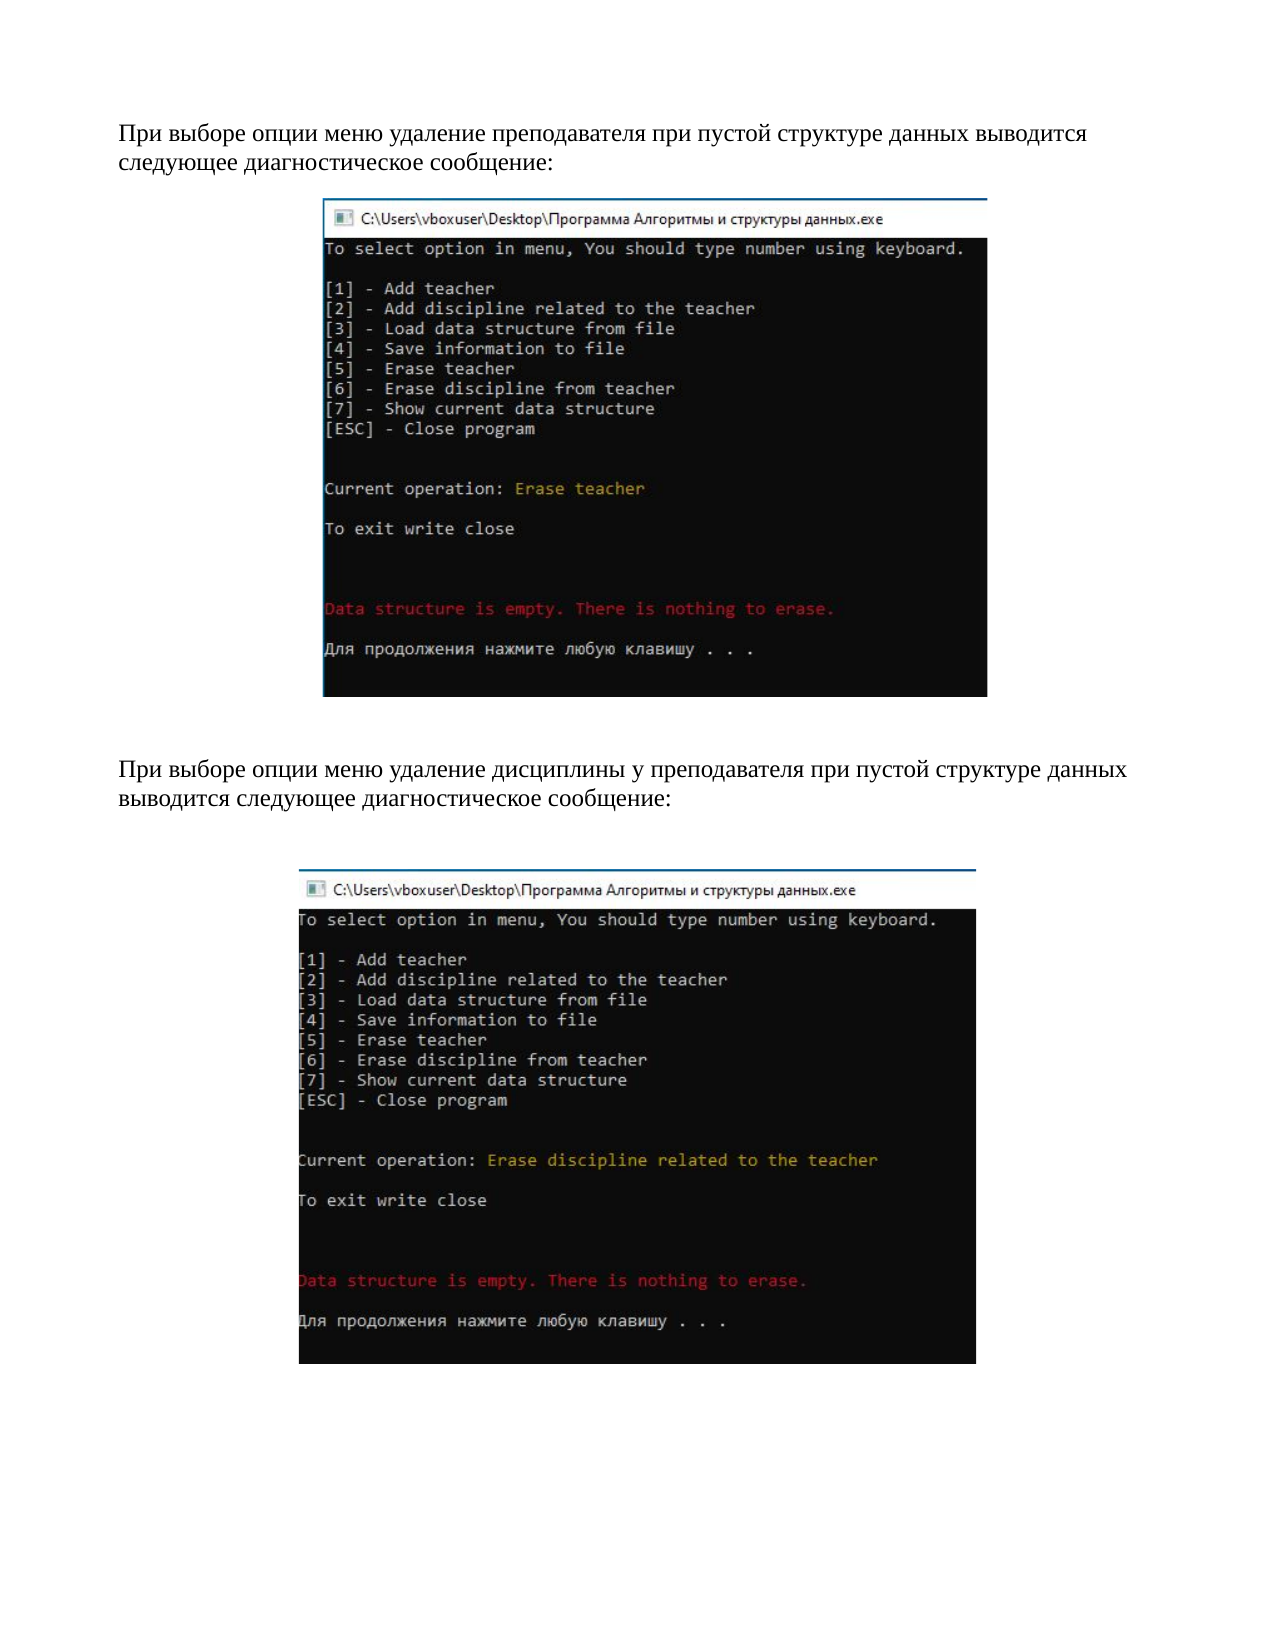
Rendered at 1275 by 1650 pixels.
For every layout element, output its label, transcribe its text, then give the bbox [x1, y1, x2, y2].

picture [298, 869, 977, 1364]
picture [322, 198, 988, 697]
text При выборе опции меню удаление преподавателя при пустой структуре данных выводится следующее диагностическое сообщение: [118, 118, 1157, 176]
text При выборе опции меню удаление дисциплины у преподавателя при пустой структуре данных выводится следующее диагностическое сообщение: [118, 754, 1157, 812]
